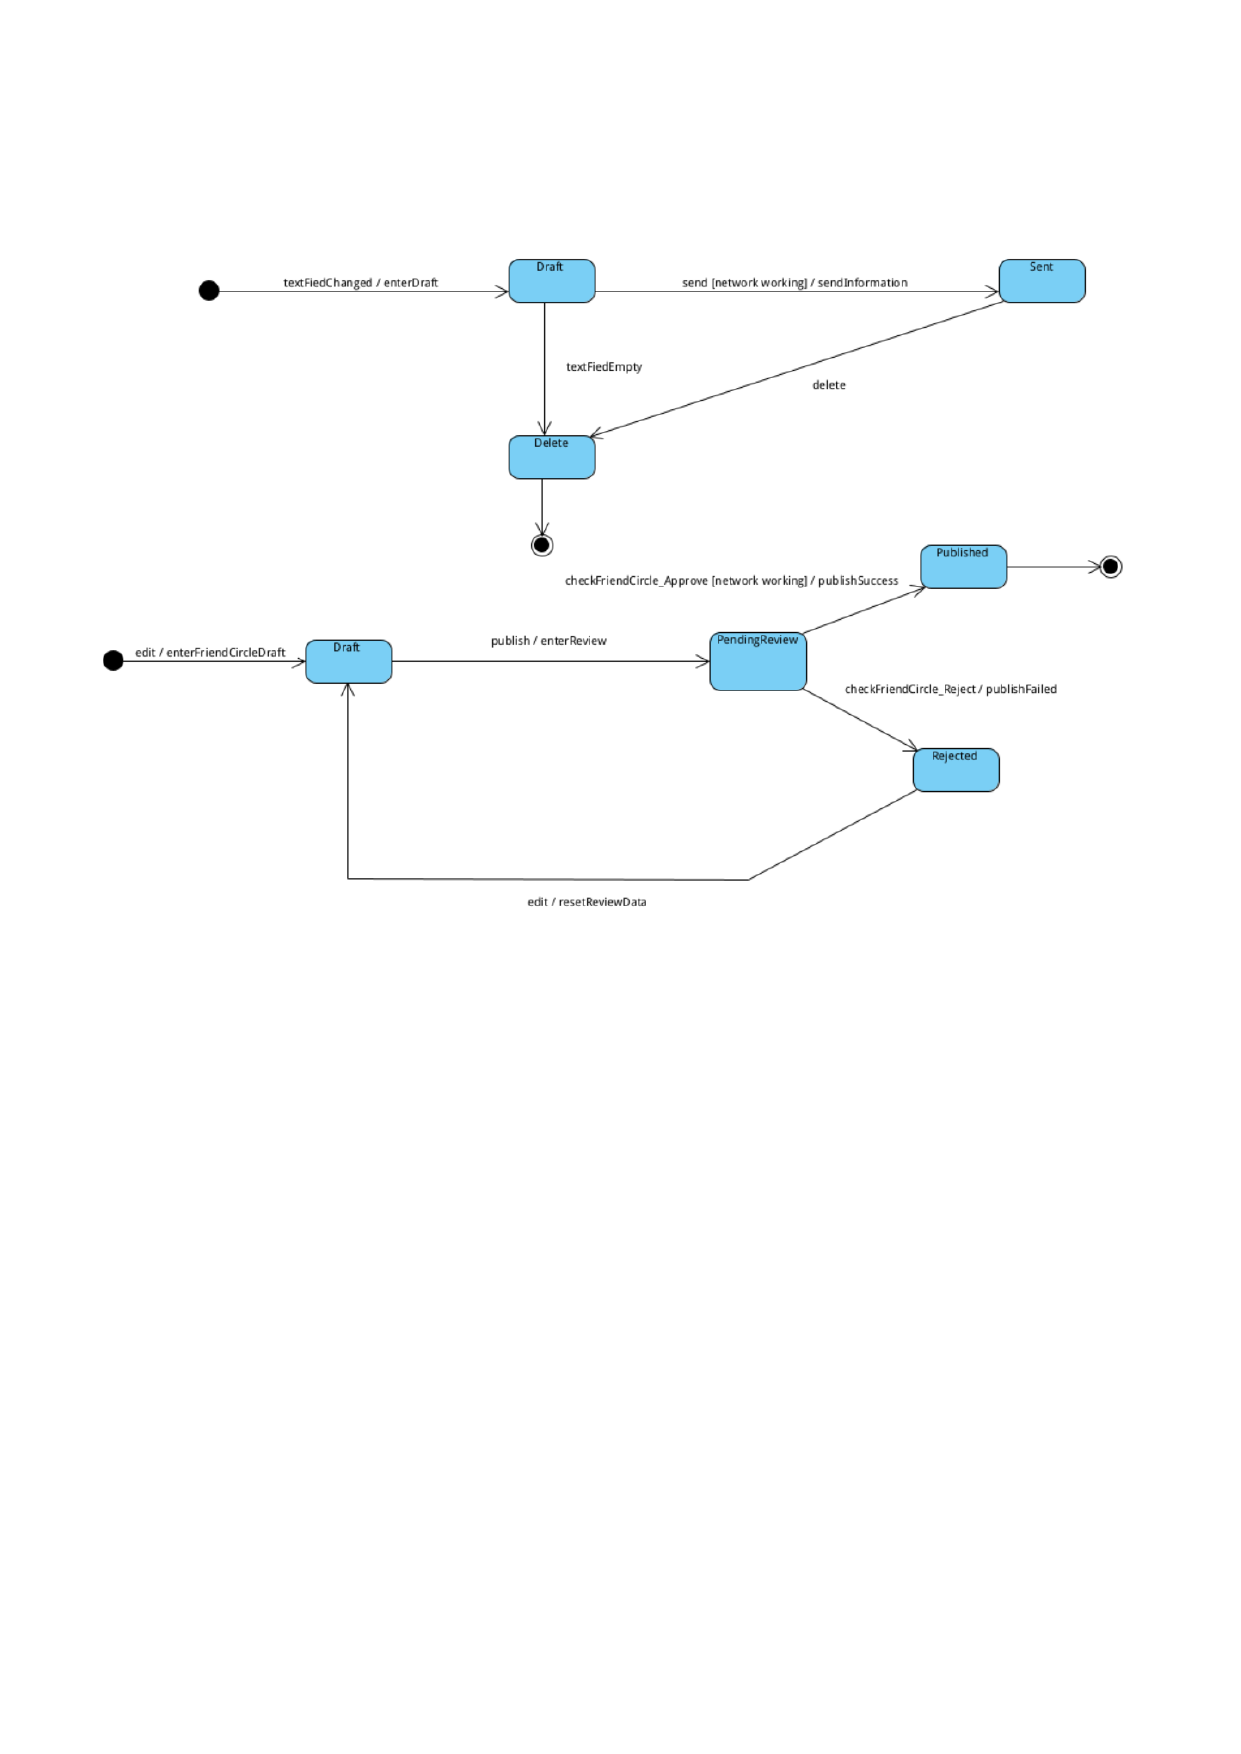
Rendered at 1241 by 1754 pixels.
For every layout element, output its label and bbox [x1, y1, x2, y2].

picture [73, 187, 1167, 967]
